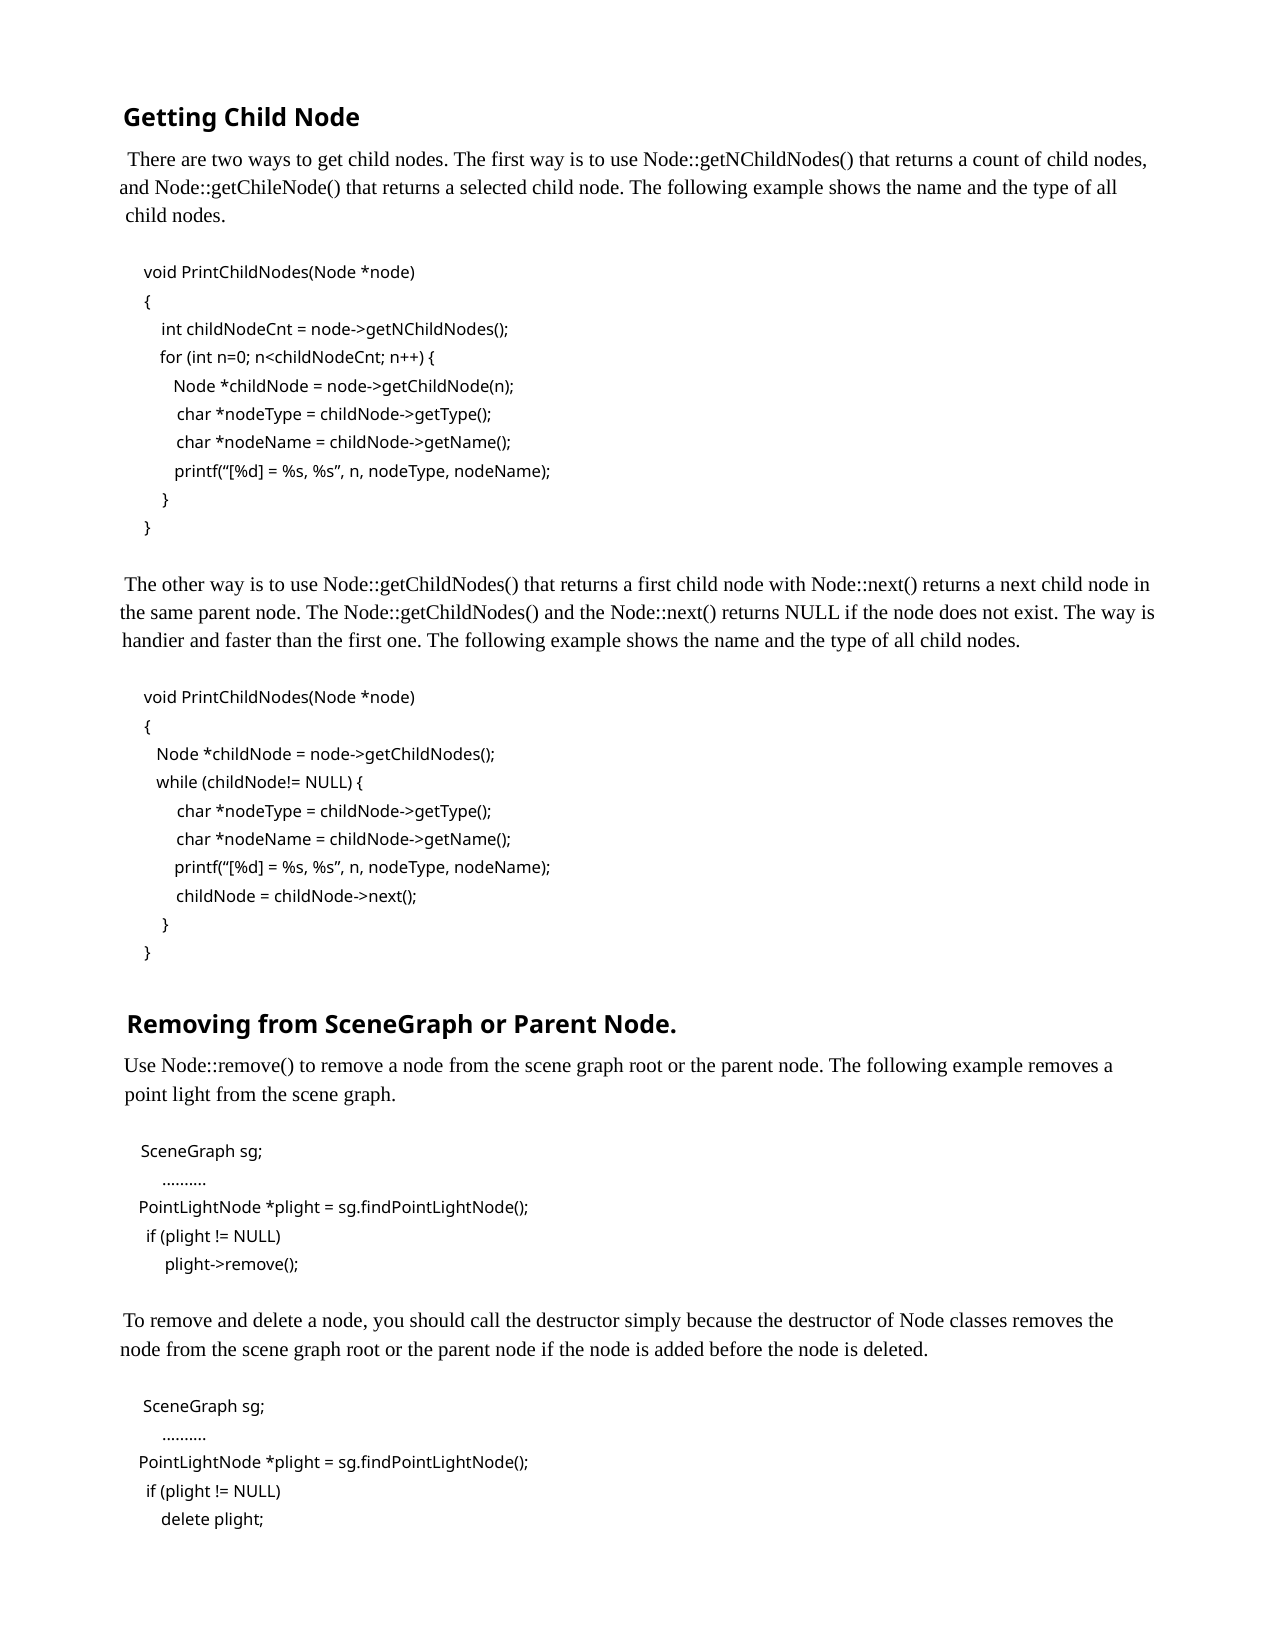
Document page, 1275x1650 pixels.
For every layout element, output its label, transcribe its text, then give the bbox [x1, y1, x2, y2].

text { [138, 287, 1156, 315]
subtitle Removing from SceneGraph or Parent Node. [119, 995, 1156, 1052]
text SceneGraph sg; [138, 1392, 1156, 1420]
text char *nodeType = childNode->getType(); [138, 400, 1156, 428]
text PointLightNode *plight = sg.findPointLightNode(); if (plight != NULL) plight->remove(); [138, 1193, 1156, 1278]
text childNode = childNode->next(); [138, 882, 1156, 910]
text while (childNode!= NULL) { [138, 768, 1156, 797]
text Use Node::remove() to remove a node from the scene graph root or the parent node. The following example removes a point light from the scene graph. [119, 1052, 1156, 1108]
text { [138, 712, 1156, 740]
text char *nodeName = childNode->getName(); [138, 428, 1156, 457]
text Node *childNode = node->getChildNodes(); [138, 740, 1156, 768]
text The other way is to use Node::getChildNodes() that returns a first child node with Node::next() returns a next child node in the same parent node. The Node::getChildNodes() and the Node::next() returns NULL if the node does not exist. The way is handier and faster than the first one. The following example shows the name and the type of all child nodes. [119, 570, 1156, 655]
text To remove and delete a node, you should call the destructor simply because the destructor of Node classes removes the node from the scene graph root or the parent node if the node is added before the node is deleted. [119, 1307, 1156, 1363]
text printf(“[%d] = %s, %s”, n, nodeType, nodeName); [138, 853, 1156, 882]
text } [138, 910, 1156, 938]
text printf(“[%d] = %s, %s”, n, nodeType, nodeName); [138, 457, 1156, 485]
text } [138, 485, 1156, 513]
text } [138, 513, 1156, 542]
text char *nodeType = childNode->getType(); [138, 797, 1156, 825]
text void PrintChildNodes(Node *node) [138, 258, 1156, 287]
text } [138, 938, 1156, 967]
text There are two ways to get child nodes. The first way is to use Node::getNChildNodes() that returns a count of child nodes, and Node::getChileNode() that returns a selected child node. The following example shows the name and the type of all child nodes. [119, 145, 1156, 230]
text void PrintChildNodes(Node *node) [138, 683, 1156, 712]
text for (int n=0; n<childNodeCnt; n++) { [138, 343, 1156, 372]
subtitle Getting Child Node [119, 88, 1156, 145]
text SceneGraph sg; .......... [138, 1137, 1156, 1193]
text .......... [138, 1420, 1156, 1448]
text int childNodeCnt = node->getNChildNodes(); [138, 315, 1156, 343]
text PointLightNode *plight = sg.findPointLightNode(); if (plight != NULL) delete plight; [138, 1448, 1156, 1533]
text char *nodeName = childNode->getName(); [138, 825, 1156, 853]
text Node *childNode = node->getChildNode(n); [138, 372, 1156, 400]
